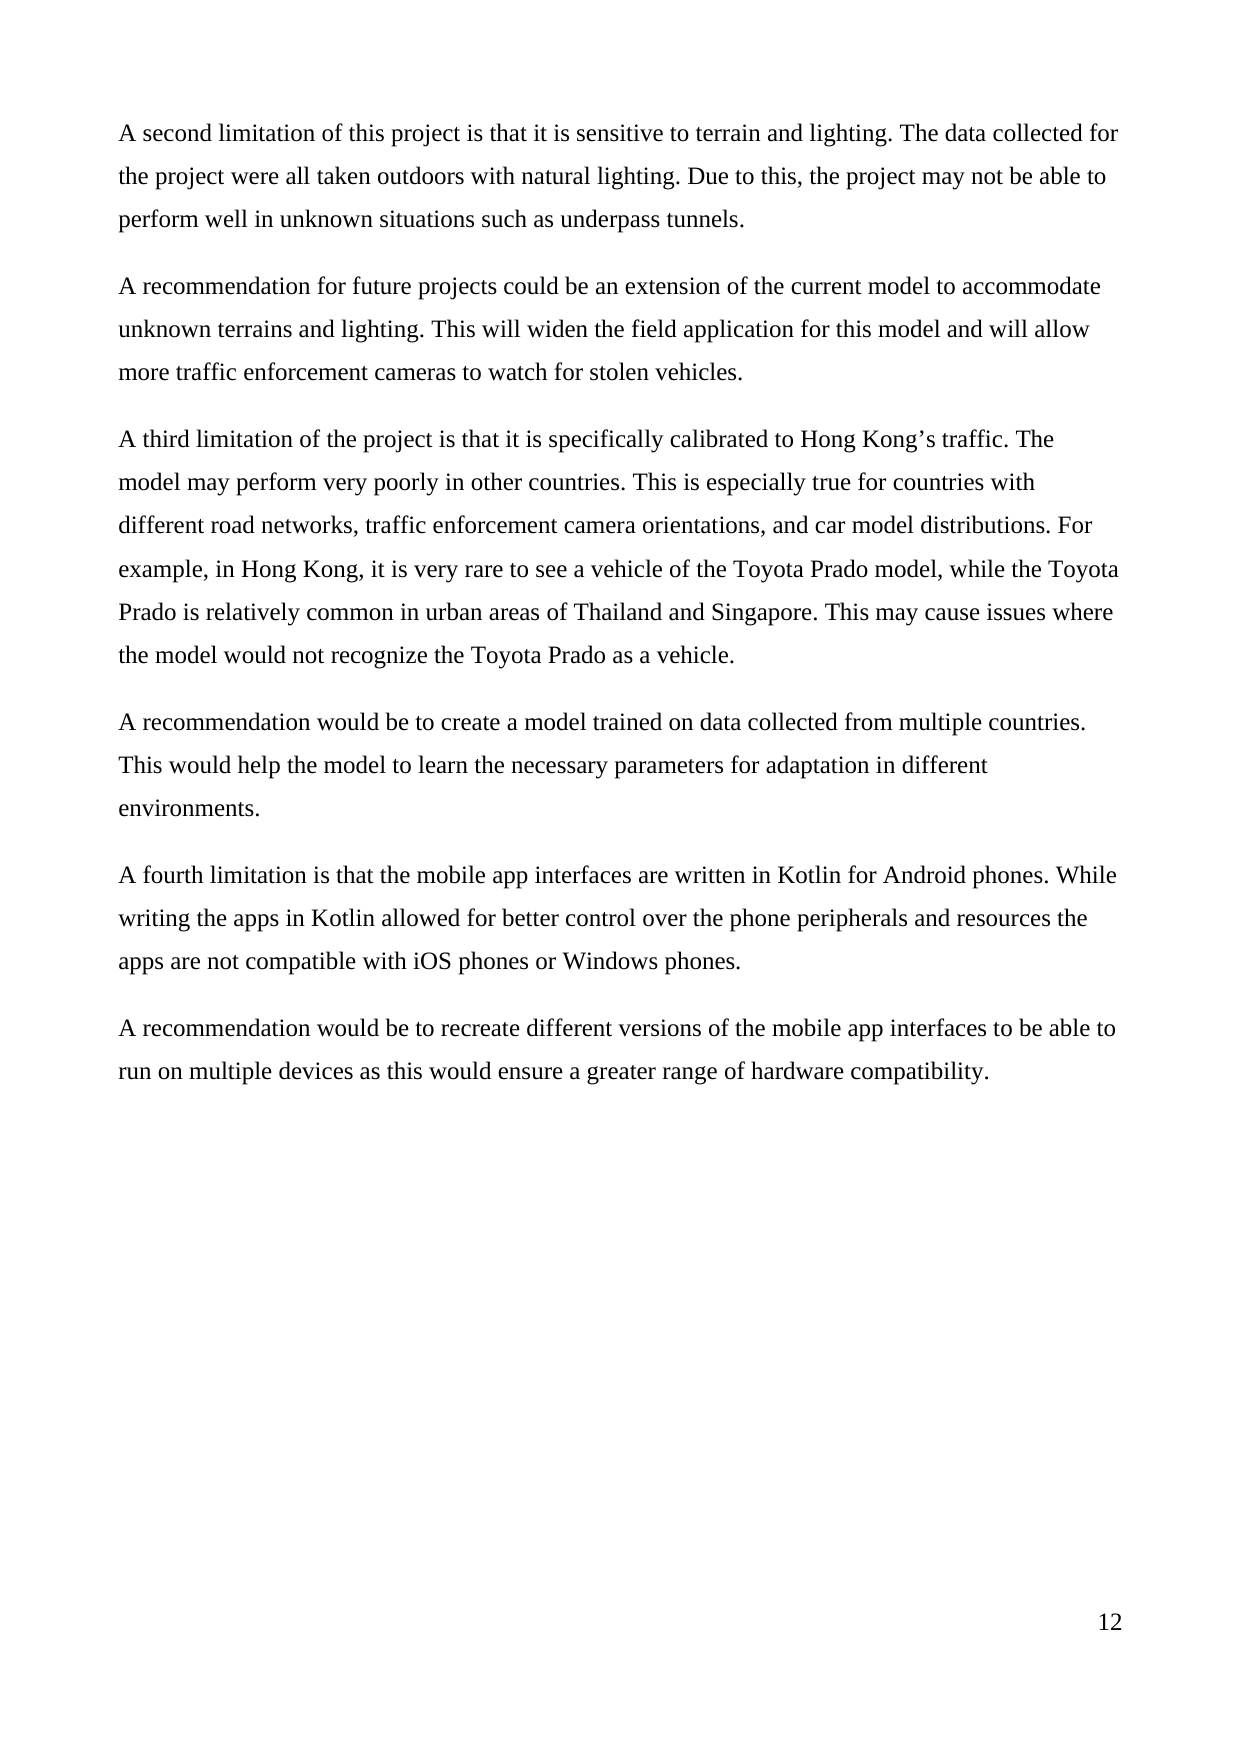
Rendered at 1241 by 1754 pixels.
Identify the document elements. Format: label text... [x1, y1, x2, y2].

text A second limitation of this project is that it is sensitive to terrain and lighting. The data collected for the project were all taken outdoors with natural lighting. Due to this, the project may not be able to perform well in unknown situations such as underpass tunnels. [118, 118, 1122, 233]
text A recommendation would be to recreate different versions of the mobile app interfaces to be able to run on multiple devices as this would ensure a greater range of hardware compatibility. [118, 1013, 1122, 1085]
text A recommendation for future projects could be an extension of the current model to accommodate unknown terrains and lighting. This will widen the field application for this model and will allow more traffic enforcement cameras to watch for stolen vehicles. [118, 271, 1122, 386]
text A third limitation of the project is that it is specifically calibrated to Hong Kong’s traffic. The model may perform very poorly in other countries. This is especially true for countries with different road networks, traffic enforcement camera orientations, and car model distributions. For example, in Hong Kong, it is very rare to see a vehicle of the Toyota Prado model, while the Toyota Prado is relatively common in urban areas of Thailand and Singapore. This may cause issues where the model would not recognize the Toyota Prado as a vehicle. [118, 424, 1122, 669]
text A fourth limitation is that the mobile app interfaces are written in Kotlin for Android phones. While writing the apps in Kotlin allowed for better control over the phone peripherals and resources the apps are not compatible with iOS phones or Windows phones. [118, 860, 1122, 975]
text A recommendation would be to create a model trained on data collected from multiple countries. This would help the model to learn the necessary parameters for adaptation in different environments. [118, 707, 1122, 822]
